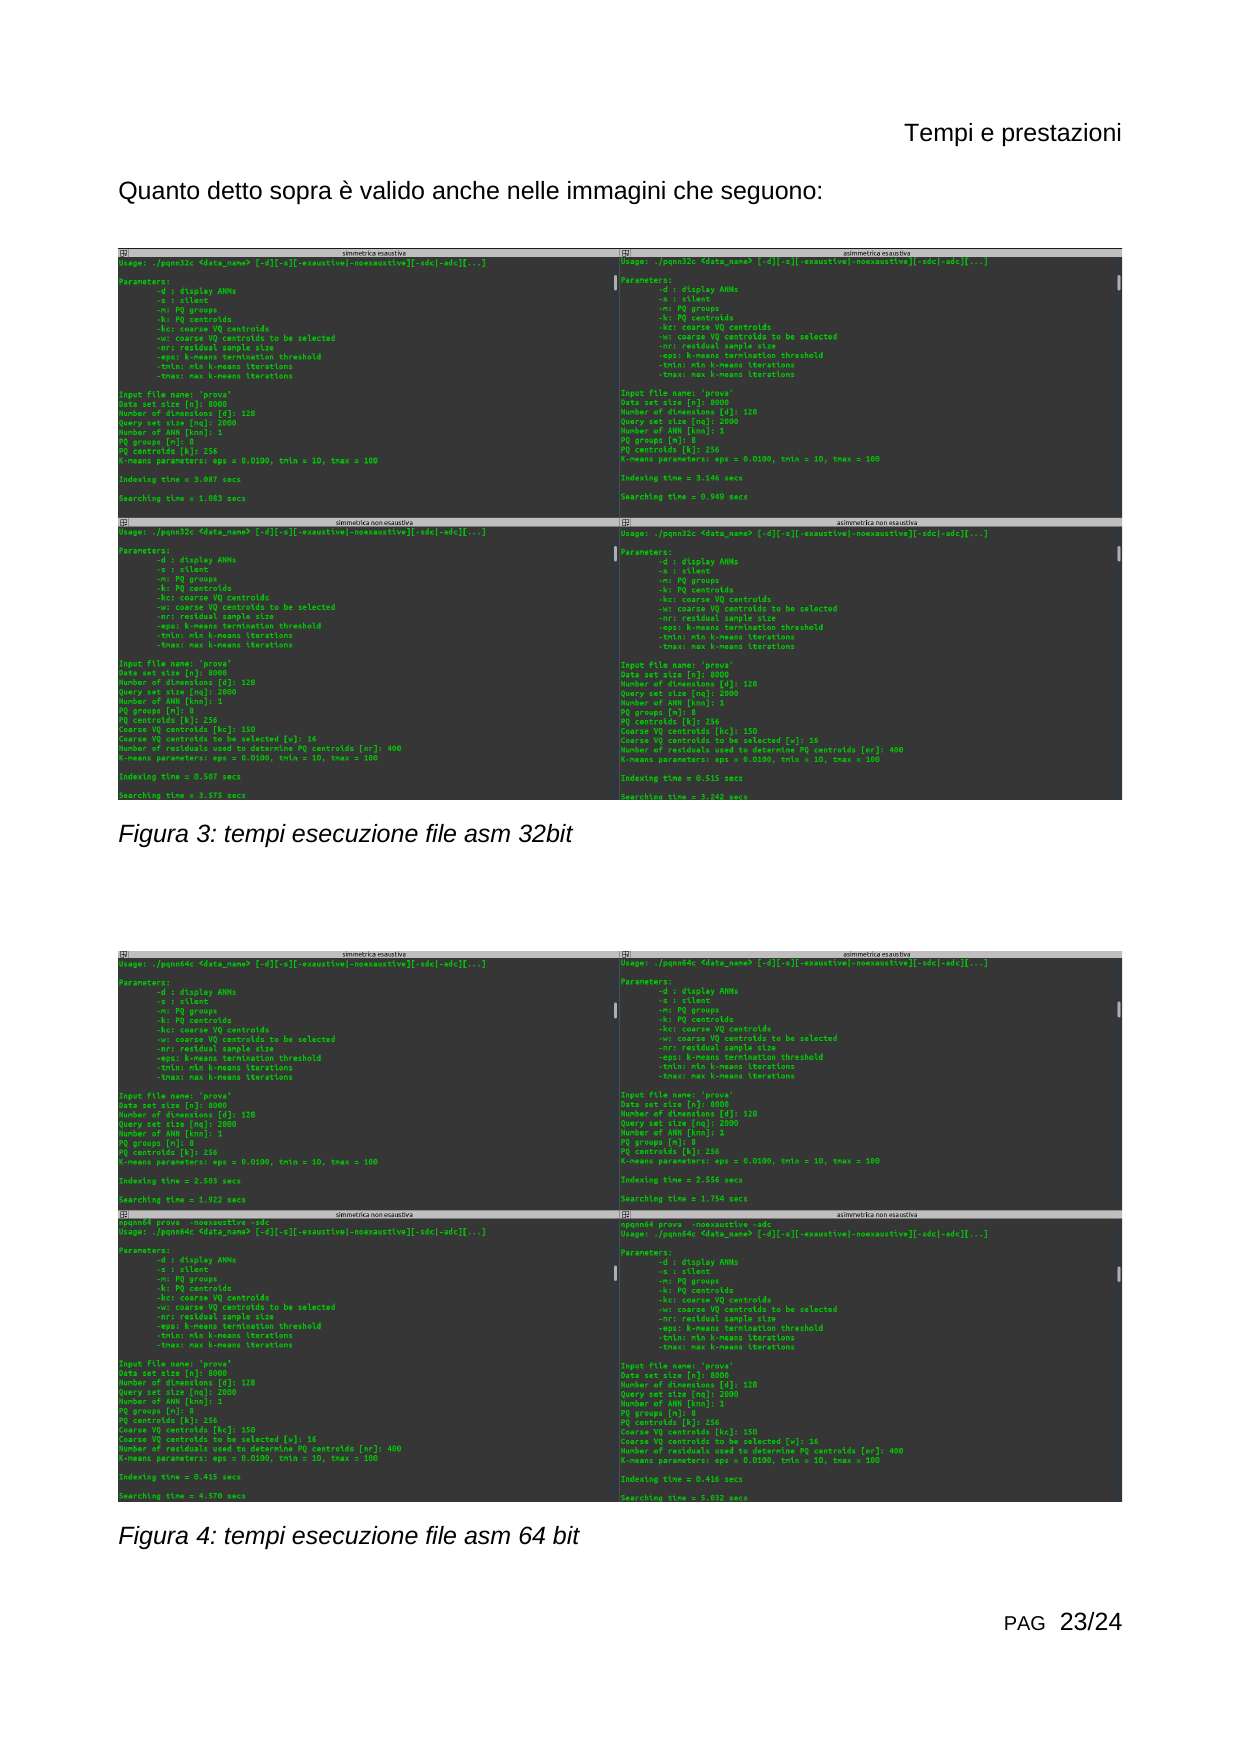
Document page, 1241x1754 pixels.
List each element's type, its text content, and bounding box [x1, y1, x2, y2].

text Figura 4: tempi esecuzione file asm 64 bit [118, 1502, 1122, 1550]
picture [118, 951, 1123, 1502]
text Figura 3: tempi esecuzione file asm 32bit [118, 800, 1122, 848]
text Quanto detto sopra è valido anche nelle immagini che seguono: [118, 176, 1122, 205]
picture [118, 248, 1123, 800]
